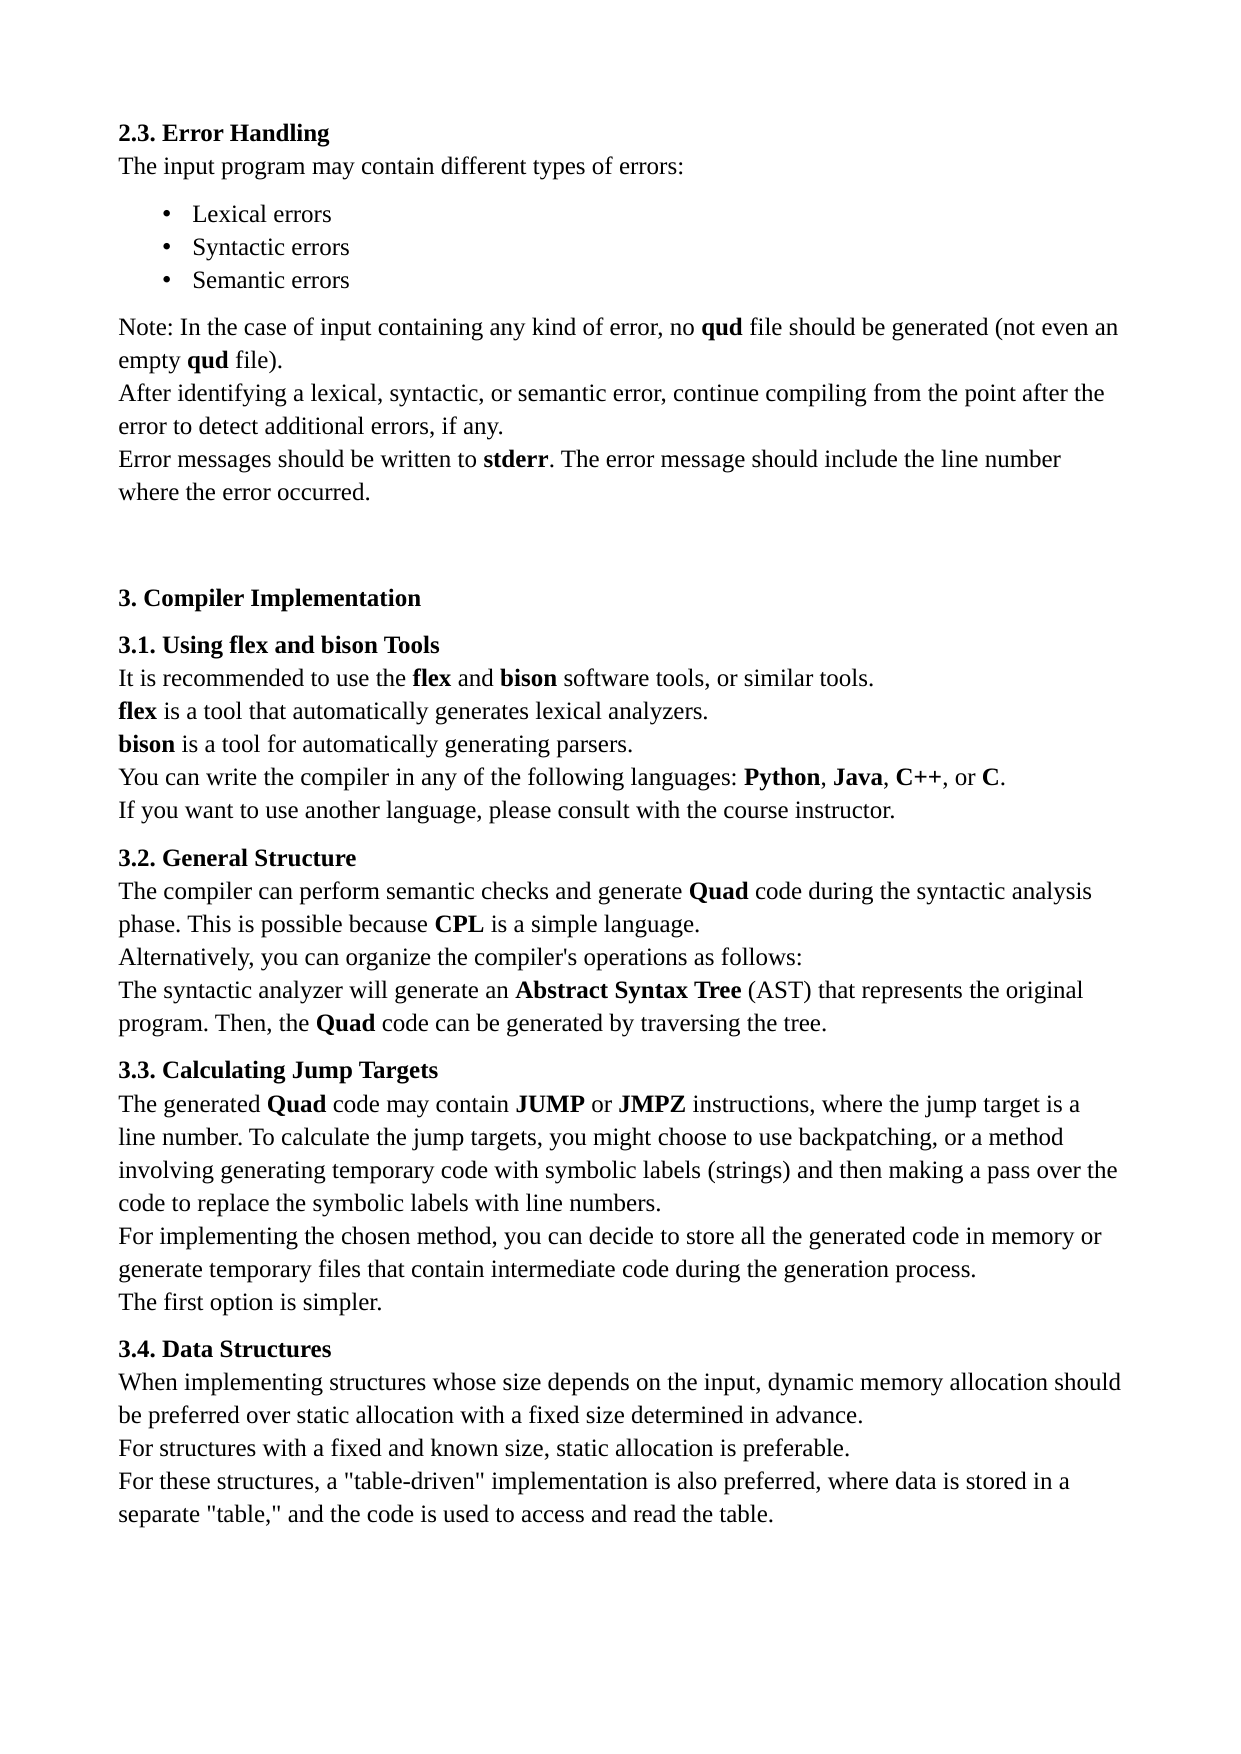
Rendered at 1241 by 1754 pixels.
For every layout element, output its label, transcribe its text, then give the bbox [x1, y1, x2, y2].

list Syntactic errors [162, 232, 1122, 261]
text 2.3. Error Handling The input program may contain different types of errors: [118, 118, 1122, 180]
list Lexical errors [162, 199, 1122, 227]
text 3.1. Using flex and bison Tools It is recommended to use the flex and bison software tools, or similar tools. flex is a tool that automatically generates lexical analyzers. bison is a tool for automatically generating parsers. You can write the compiler in any of the following languages: Python, Java, C++, or C. If you want to use another language, please consult with the course instructor. [118, 630, 1122, 824]
text Note: In the case of input containing any kind of error, no qud file should be generated (not even an empty qud file). After identifying a lexical, syntactic, or semantic error, continue compiling from the point after the error to detect additional errors, if any. Error messages should be written to stderr. The error message should include the line number where the error occurred. [118, 312, 1122, 506]
list Semantic errors [162, 265, 1122, 293]
text 3.3. Calculating Jump Targets The generated Quad code may contain JUMP or JMPZ instructions, where the jump target is a line number. To calculate the jump targets, you might choose to use backpatching, or a method involving generating temporary code with symbolic labels (strings) and then making a pass over the code to replace the symbolic labels with line numbers. For implementing the chosen method, you can decide to store all the generated code in memory or generate temporary files that contain intermediate code during the generation process. The first option is simpler. [118, 1056, 1122, 1316]
text 3.2. General Structure The compiler can perform semantic checks and generate Quad code during the syntactic analysis phase. This is possible because CPL is a simple language. Alternatively, you can organize the compiler's operations as follows: The syntactic analyzer will generate an Abstract Syntax Tree (AST) that represents the original program. Then, the Quad code can be generated by traversing the tree. [118, 843, 1122, 1037]
text 3. Compiler Implementation [118, 583, 1122, 611]
text 3.4. Data Structures When implementing structures whose size depends on the input, dynamic memory allocation should be preferred over static allocation with a fixed size determined in advance. For structures with a fixed and known size, static allocation is preferable. For these structures, a "table-driven" implementation is also preferred, where data is stored in a separate "table," and the code is used to access and read the table. [118, 1334, 1122, 1528]
